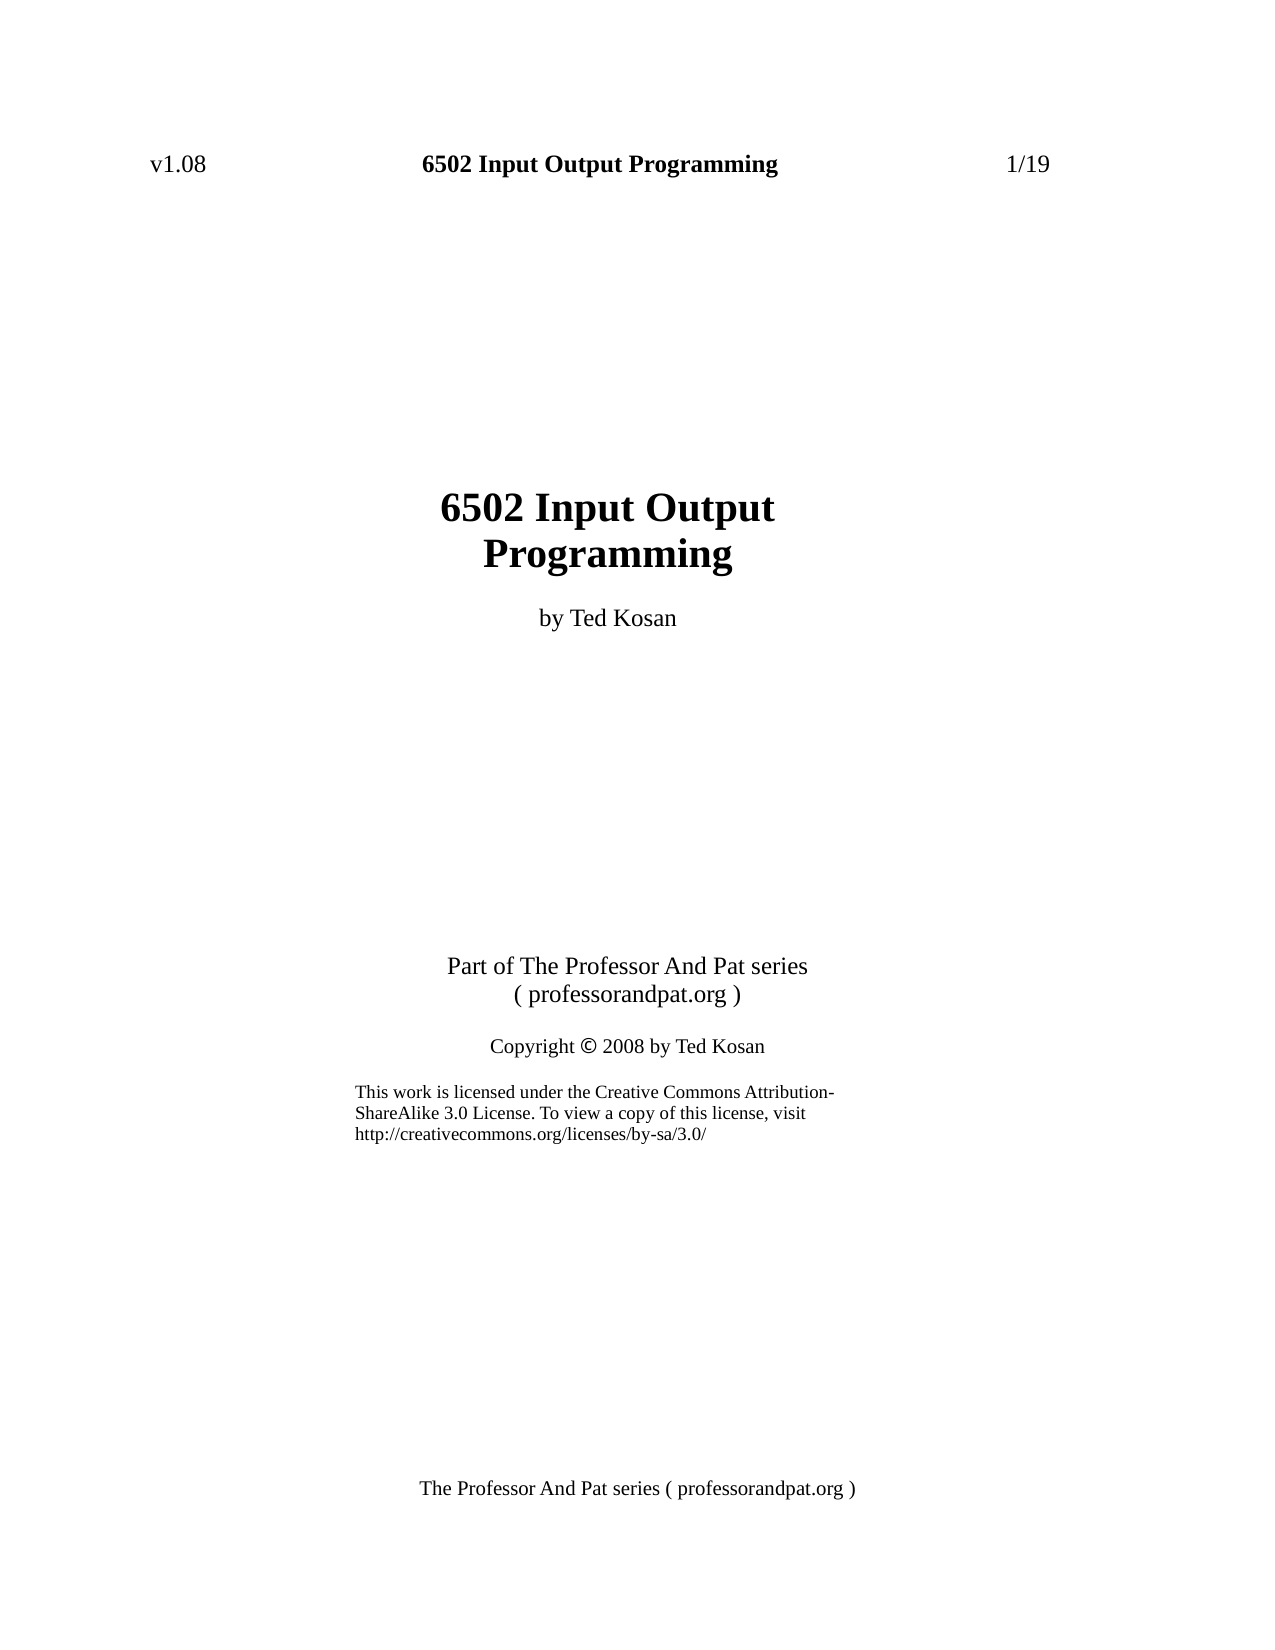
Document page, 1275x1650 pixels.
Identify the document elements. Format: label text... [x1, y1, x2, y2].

text by Ted Kosan [391, 604, 824, 632]
text This work is licensed under the Creative Commons Attribution-ShareAlike 3.0 License. To view a copy of this license, visit http://creativecommons.org/licenses/by-sa/3.0/ [355, 1082, 900, 1144]
text Part of The Professor And Pat series ( professorandpat.org ) [355, 952, 900, 1008]
text 6502 Input Output Programming [391, 484, 824, 577]
text Copyright © 2008 by Ted Kosan [355, 1031, 900, 1059]
